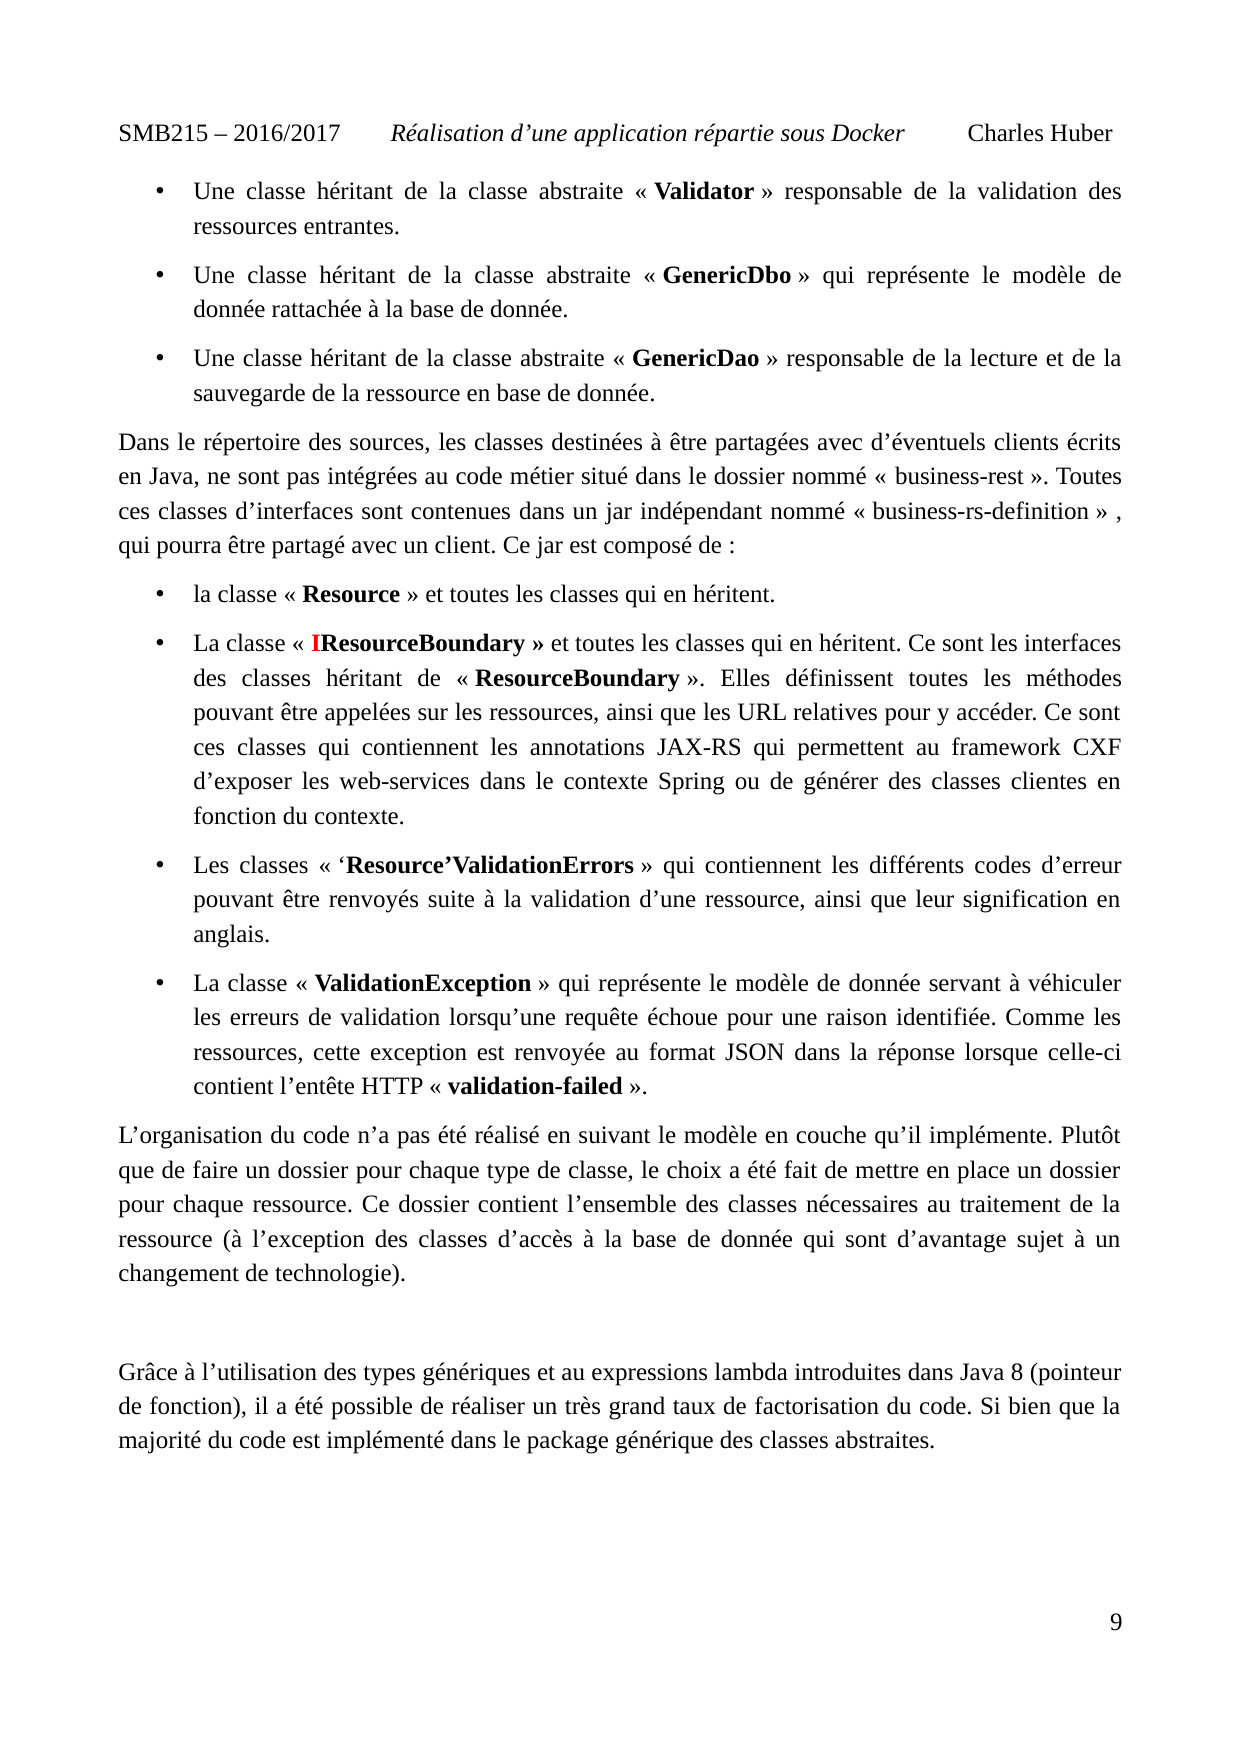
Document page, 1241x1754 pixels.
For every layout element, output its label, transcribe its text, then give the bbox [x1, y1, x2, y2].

text Dans le répertoire des sources, les classes destinées à être partagées avec d’éventuels clients écrits en Java, ne sont pas intégrées au code métier situé dans le dossier nommé « business-rest ». Toutes ces classes d’interfaces sont contenues dans un jar indépendant nommé « business-rs-definition » , qui pourra être partagé avec un client. Ce jar est composé de : [118, 427, 1122, 559]
list Une classe héritant de la classe abstraite « GenericDao » responsable de la lecture et de la sauvegarde de la ressource en base de donnée. [156, 343, 1122, 407]
list La classe « IResourceBoundary » et toutes les classes qui en héritent. Ce sont les interfaces des classes héritant de « ResourceBoundary ». Elles définissent toutes les méthodes pouvant être appelées sur les ressources, ainsi que les URL relatives pour y accéder. Ce sont ces classes qui contiennent les annotations JAX-RS qui permettent au framework CXF d’exposer les web-services dans le contexte Spring ou de générer des classes clientes en fonction du contexte. [156, 628, 1122, 830]
list La classe « ValidationException » qui représente le modèle de donnée servant à véhiculer les erreurs de validation lorsqu’une requête échoue pour une raison identifiée. Comme les ressources, cette exception est renvoyée au format JSON dans la réponse lorsque celle-ci contient l’entête HTTP « validation-failed ». [156, 968, 1122, 1100]
list Les classes « ‘Resource’ValidationErrors » qui contiennent les différents codes d’erreur pouvant être renvoyés suite à la validation d’une ressource, ainsi que leur signification en anglais. [156, 850, 1122, 948]
list la classe « Resource » et toutes les classes qui en héritent. [156, 579, 1122, 608]
list Une classe héritant de la classe abstraite « Validator » responsable de la validation des ressources entrantes. [156, 176, 1122, 239]
text Grâce à l’utilisation des types génériques et au expressions lambda introduites dans Java 8 (pointeur de fonction), il a été possible de réaliser un très grand taux de factorisation du code. Si bien que la majorité du code est implémenté dans le package générique des classes abstraites. [118, 1357, 1122, 1454]
list Une classe héritant de la classe abstraite « GenericDbo » qui représente le modèle de donnée rattachée à la base de donnée. [156, 260, 1122, 323]
text L’organisation du code n’a pas été réalisé en suivant le modèle en couche qu’il implémente. Plutôt que de faire un dossier pour chaque type de classe, le choix a été fait de mettre en place un dossier pour chaque ressource. Ce dossier contient l’ensemble des classes nécessaires au traitement de la ressource (à l’exception des classes d’accès à la base de donnée qui sont d’avantage sujet à un changement de technologie). [118, 1121, 1122, 1287]
